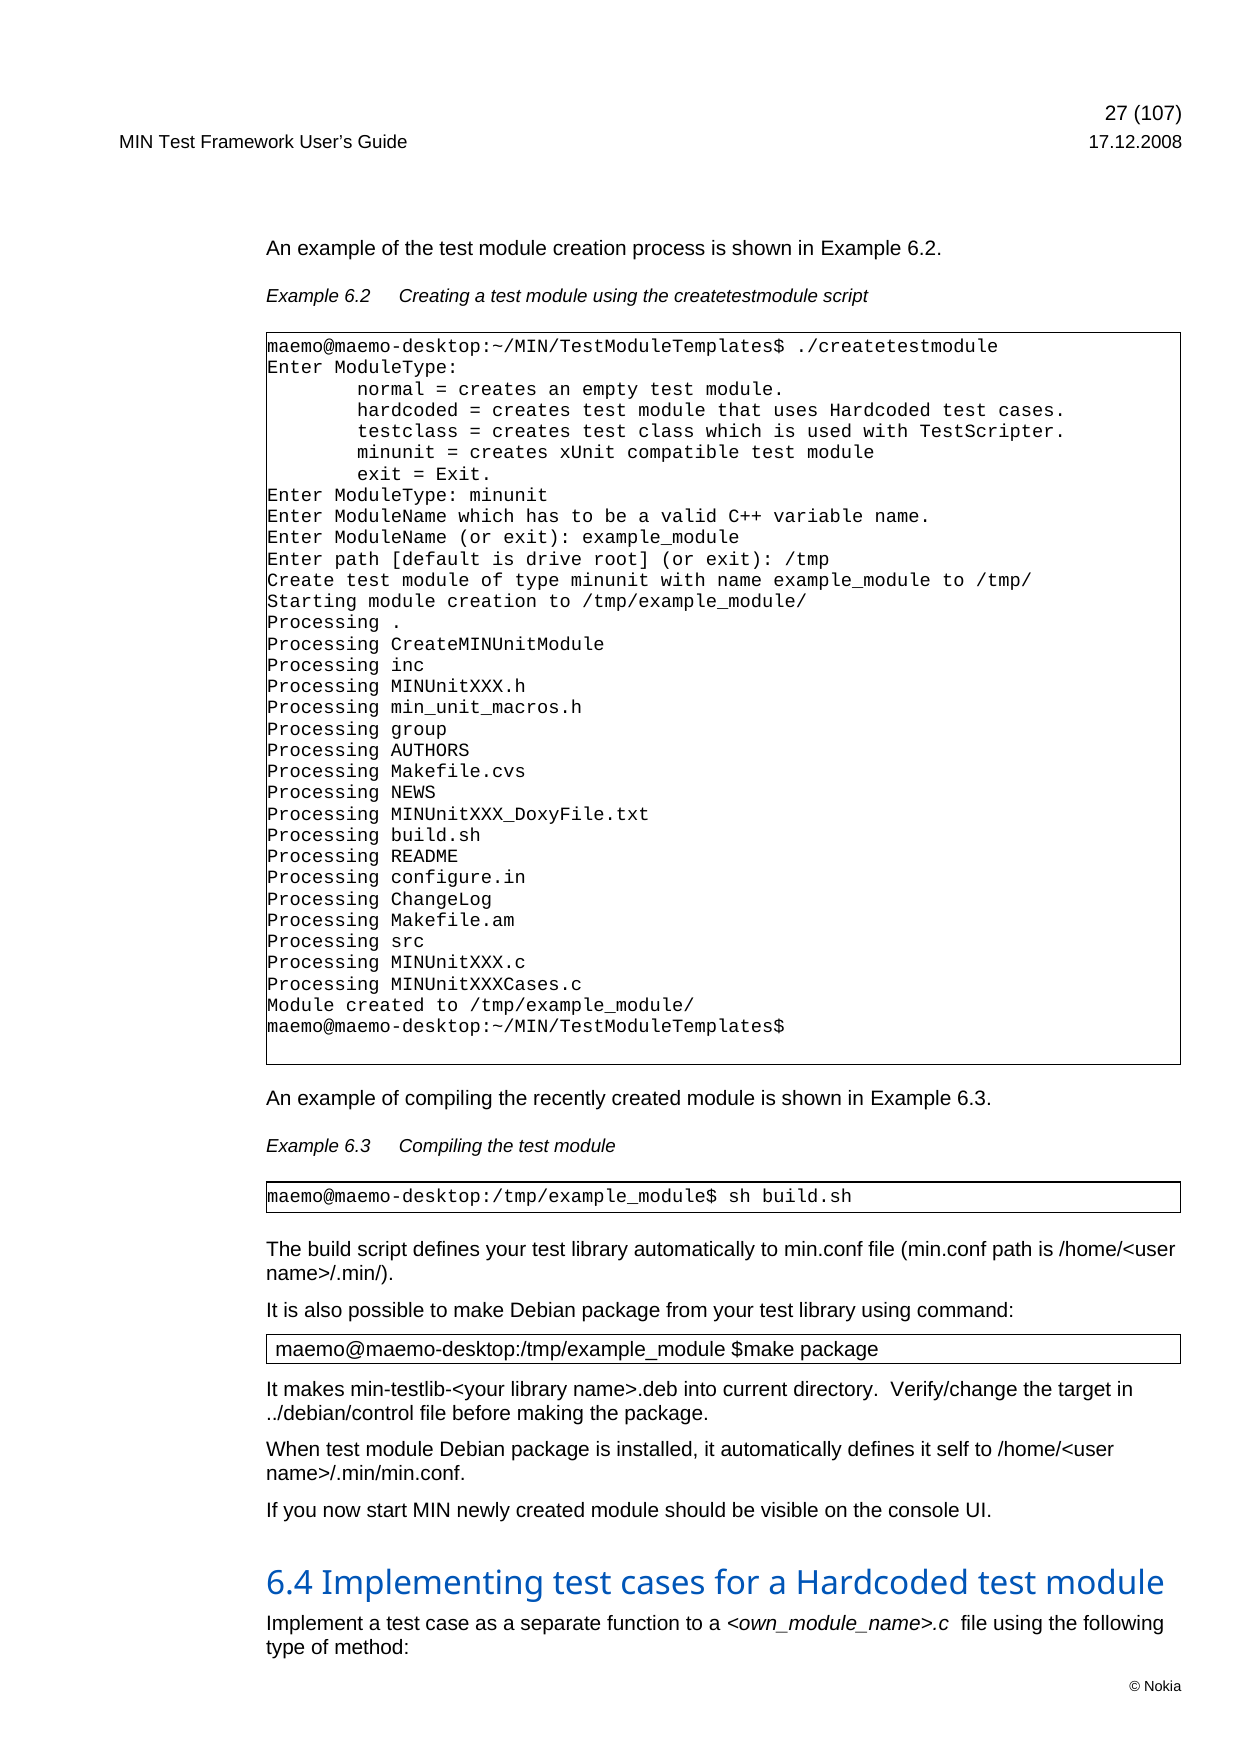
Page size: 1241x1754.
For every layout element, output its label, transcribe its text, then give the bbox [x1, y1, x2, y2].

text Processing CreateMINUnitModule [267, 629, 1180, 651]
text Create test module of type minunit with name example_module to /tmp/ [267, 566, 1180, 587]
text Processing src [267, 927, 1180, 948]
text It is also possible to make Debian package from your test library using command: [266, 1297, 1181, 1321]
text Processing MINUnitXXX_DoxyFile.txt [267, 799, 1180, 821]
text Processing . [267, 608, 1180, 629]
text maemo@maemo-desktop:/tmp/example_module $make package [267, 1335, 1180, 1363]
text Processing build.sh [267, 821, 1180, 842]
text Enter ModuleType: [267, 353, 1180, 374]
text Processing group [267, 714, 1180, 736]
text minunit = creates xUnit compatible test module [267, 438, 1180, 459]
text The build script defines your test library automatically to min.conf file (min.conf path is /home/<user name>/.min/). [266, 1237, 1181, 1285]
text maemo@maemo-desktop:~/MIN/TestModuleTemplates$ ./createtestmodule [267, 333, 1180, 353]
text Implement a test case as a separate function to a <own_module_name>.c file using the following type of method: [266, 1611, 1181, 1658]
text Processing MINUnitXXXCases.c [267, 969, 1180, 991]
text Example 6.2 Creating a test module using the createtestmodule script [266, 285, 1181, 307]
text Processing README [267, 842, 1180, 863]
text Example 6.3 Compiling the test module [266, 1135, 1181, 1156]
text Processing ChangeLog [267, 884, 1180, 906]
text maemo@maemo-desktop:/tmp/example_module$ sh build.sh [267, 1183, 1180, 1212]
text normal = creates an empty test module. [267, 374, 1180, 396]
text Enter path [default is drive root] (or exit): /tmp [267, 544, 1180, 566]
text testclass = creates test class which is used with TestScripter. [267, 417, 1180, 438]
text Starting module creation to /tmp/example_module/ [267, 587, 1180, 608]
text Enter ModuleName (or exit): example_module [267, 523, 1180, 544]
text Enter ModuleType: minunit [267, 481, 1180, 502]
text maemo@maemo-desktop:~/MIN/TestModuleTemplates$ [267, 1012, 1180, 1038]
text Processing configure.in [267, 863, 1180, 884]
text Processing Makefile.am [267, 906, 1180, 927]
text Processing Makefile.cvs [267, 757, 1180, 778]
text Processing NEWS [267, 778, 1180, 799]
text An example of the test module creation process is shown in Example 6.2. [266, 236, 1181, 260]
text Processing inc [267, 651, 1180, 672]
text Processing MINUnitXXX.c [267, 948, 1180, 969]
text When test module Debian package is installed, it automatically defines it self to /home/<user name>/.min/min.conf. [266, 1437, 1181, 1485]
text An example of compiling the recently created module is shown in Example 6.3. [266, 1086, 1181, 1110]
text It makes min-testlib-<your library name>.deb into current directory. Verify/change the target in ../debian/control file before making the package. [266, 1377, 1181, 1424]
text Enter ModuleName which has to be a valid C++ variable name. [267, 502, 1180, 523]
text Processing MINUnitXXX.h [267, 672, 1180, 693]
text Processing AUTHORS [267, 736, 1180, 757]
text Module created to /tmp/example_module/ [267, 991, 1180, 1012]
text exit = Exit. [267, 459, 1180, 481]
subtitle Implementing test cases for a Hardcoded test module [266, 1559, 1181, 1604]
text If you now start MIN newly created module should be visible on the console UI. [266, 1497, 1181, 1521]
text hardcoded = creates test module that uses Hardcoded test cases. [267, 396, 1180, 417]
text Processing min_unit_macros.h [267, 693, 1180, 714]
